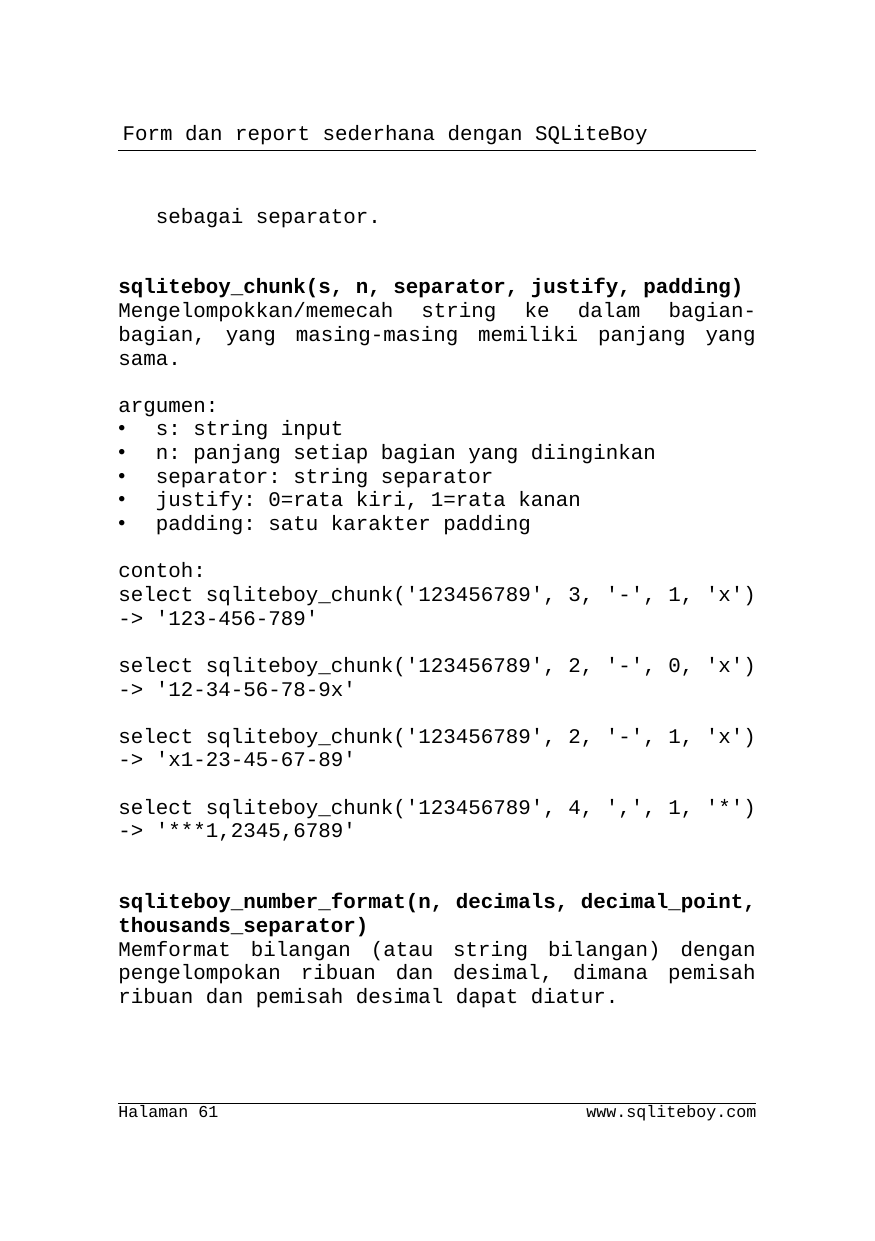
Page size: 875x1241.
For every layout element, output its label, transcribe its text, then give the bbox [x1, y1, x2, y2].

list sebagai separator. [118, 206, 756, 229]
text select sqliteboy_chunk('123456789', 3, '-', 1, 'x') [118, 584, 756, 608]
list padding: satu karakter padding [118, 513, 756, 537]
text argumen: [118, 395, 756, 418]
list s: string input [118, 418, 756, 442]
text select sqliteboy_chunk('123456789', 2, '-', 1, 'x') [118, 726, 756, 749]
text -> 'x1-23-45-67-89' [118, 749, 756, 773]
list n: panjang setiap bagian yang diinginkan [118, 442, 756, 466]
text sqliteboy_chunk(s, n, separator, justify, padding) [118, 277, 756, 300]
text -> '12-34-56-78-9x' [118, 678, 756, 702]
list justify: 0=rata kiri, 1=rata kanan [118, 489, 756, 513]
text Mengelompokkan/memecah string ke dalam bagian-bagian, yang masing-masing memiliki panjang yang sama. [118, 300, 756, 371]
text select sqliteboy_chunk('123456789', 4, ',', 1, '*') [118, 797, 756, 820]
text Memformat bilangan (atau string bilangan) dengan pengelompokan ribuan dan desimal, dimana pemisah ribuan dan pemisah desimal dapat diatur. [118, 939, 756, 1009]
text -> '123-456-789' [118, 608, 756, 631]
text sqliteboy_number_format(n, decimals, decimal_point, thousands_separator) [118, 891, 756, 939]
text contoh: [118, 560, 756, 584]
text select sqliteboy_chunk('123456789', 2, '-', 0, 'x') [118, 655, 756, 678]
list separator: string separator [118, 466, 756, 489]
text -> '***1,2345,6789' [118, 820, 756, 844]
